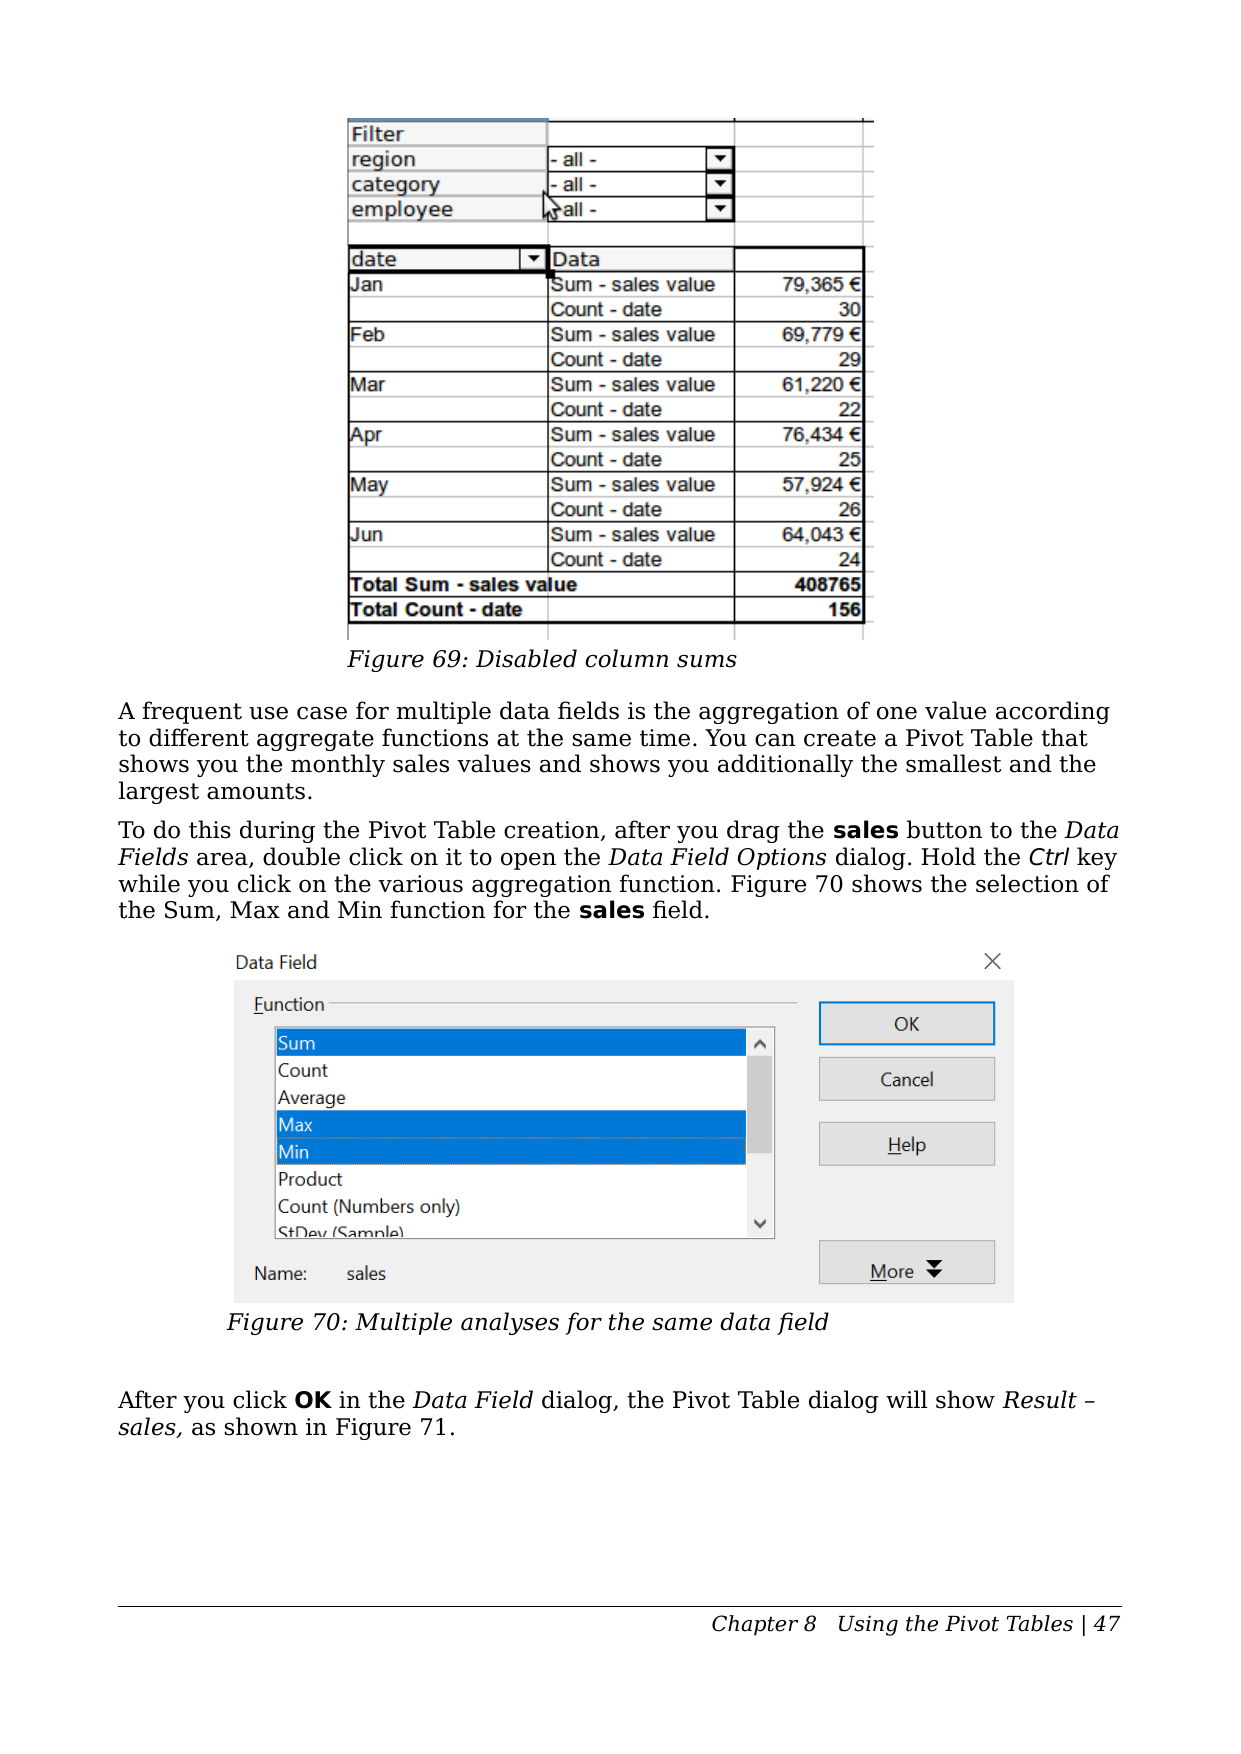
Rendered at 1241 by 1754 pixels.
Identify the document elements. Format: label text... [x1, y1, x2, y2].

text Figure 69: Disabled column sums [347, 646, 893, 673]
picture [347, 118, 874, 640]
text A frequent use case for multiple data fields is the aggregation of one value according to different aggregate functions at the same time. You can create a Pivot Table that shows you the monthly sales values and shows you additionally the smallest and the largest amounts. [118, 698, 1122, 805]
text Figure 70: Multiple analyses for the same data field [227, 1309, 1013, 1335]
text To do this during the Pivot Table creation, after you drag the sales button to the Data Fields area, double click on it to open the Data Field Options dialog. Hold the Ctrl key while you click on the various aggregation function. Figure 70 shows the selection of the Sum, Max and Min function for the sales field. [118, 817, 1122, 924]
picture [234, 948, 1014, 1303]
text After you click OK in the Data Field dialog, the Pivot Table dialog will show Result – sales, as shown in Figure 71. [118, 1387, 1122, 1440]
